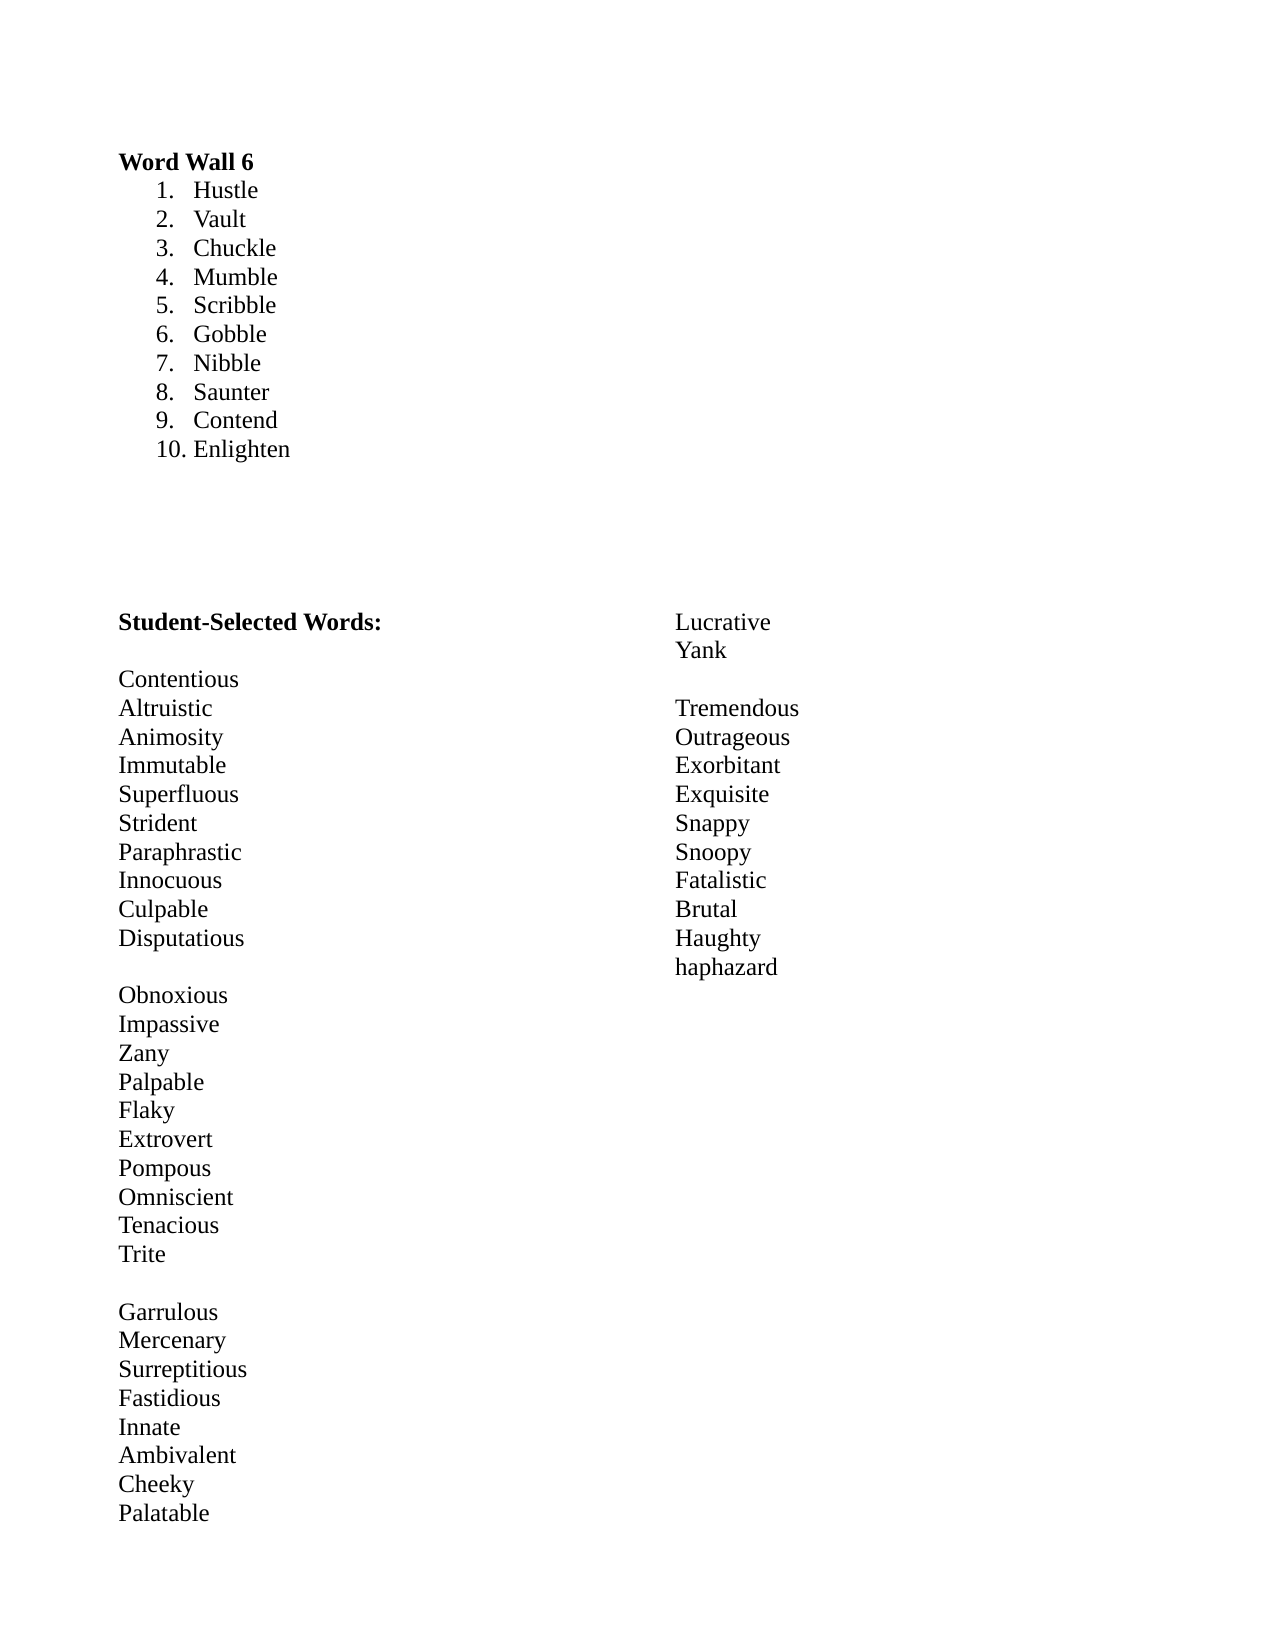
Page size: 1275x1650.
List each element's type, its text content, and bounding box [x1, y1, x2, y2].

text Innocuous [118, 866, 600, 894]
text Snoopy [675, 837, 1157, 866]
list Contend [156, 406, 1157, 434]
text Flaky [118, 1096, 600, 1124]
text Outrageous [675, 722, 1157, 751]
text Trite [118, 1239, 600, 1268]
list Mumble [156, 262, 1157, 291]
text Obnoxious [118, 981, 600, 1009]
text Ambivalent [118, 1441, 600, 1469]
list Hustle [156, 176, 1157, 204]
list Chuckle [156, 233, 1157, 262]
text Haughty [675, 923, 1157, 952]
text Cheeky [118, 1469, 600, 1498]
text haphazard [675, 952, 1157, 981]
text Immutable [118, 751, 600, 779]
text Disputatious [118, 923, 600, 952]
list Gobble [156, 319, 1157, 348]
text Exorbitant [675, 751, 1157, 779]
text Palatable [118, 1498, 600, 1527]
text Fastidious [118, 1383, 600, 1412]
text Innate [118, 1412, 600, 1441]
text Garrulous [118, 1297, 600, 1326]
text Altruistic [118, 693, 600, 722]
list Vault [156, 204, 1157, 233]
text Paraphrastic [118, 837, 600, 866]
text Snappy [675, 808, 1157, 837]
list Saunter [156, 377, 1157, 406]
text Tremendous [675, 693, 1157, 722]
text Superfluous [118, 779, 600, 808]
text Tenacious [118, 1211, 600, 1239]
text Animosity [118, 722, 600, 751]
text Exquisite [675, 779, 1157, 808]
text Zany [118, 1038, 600, 1067]
text Word Wall 6 [118, 147, 1157, 176]
text Culpable [118, 894, 600, 923]
list Nibble [156, 348, 1157, 377]
text Palpable [118, 1067, 600, 1096]
text Fatalistic [675, 866, 1157, 894]
text Impassive [118, 1009, 600, 1038]
text Yank [675, 636, 1157, 664]
text Strident [118, 808, 600, 837]
list Scribble [156, 291, 1157, 319]
text Brutal [675, 894, 1157, 923]
list Enlighten [156, 434, 1157, 463]
text Student-Selected Words: [118, 607, 600, 636]
text Lucrative [675, 607, 1157, 636]
text Pompous [118, 1153, 600, 1182]
text Mercenary [118, 1326, 600, 1354]
text Surreptitious [118, 1354, 600, 1383]
text Omniscient [118, 1182, 600, 1211]
text Extrovert [118, 1124, 600, 1153]
text Contentious [118, 664, 600, 693]
